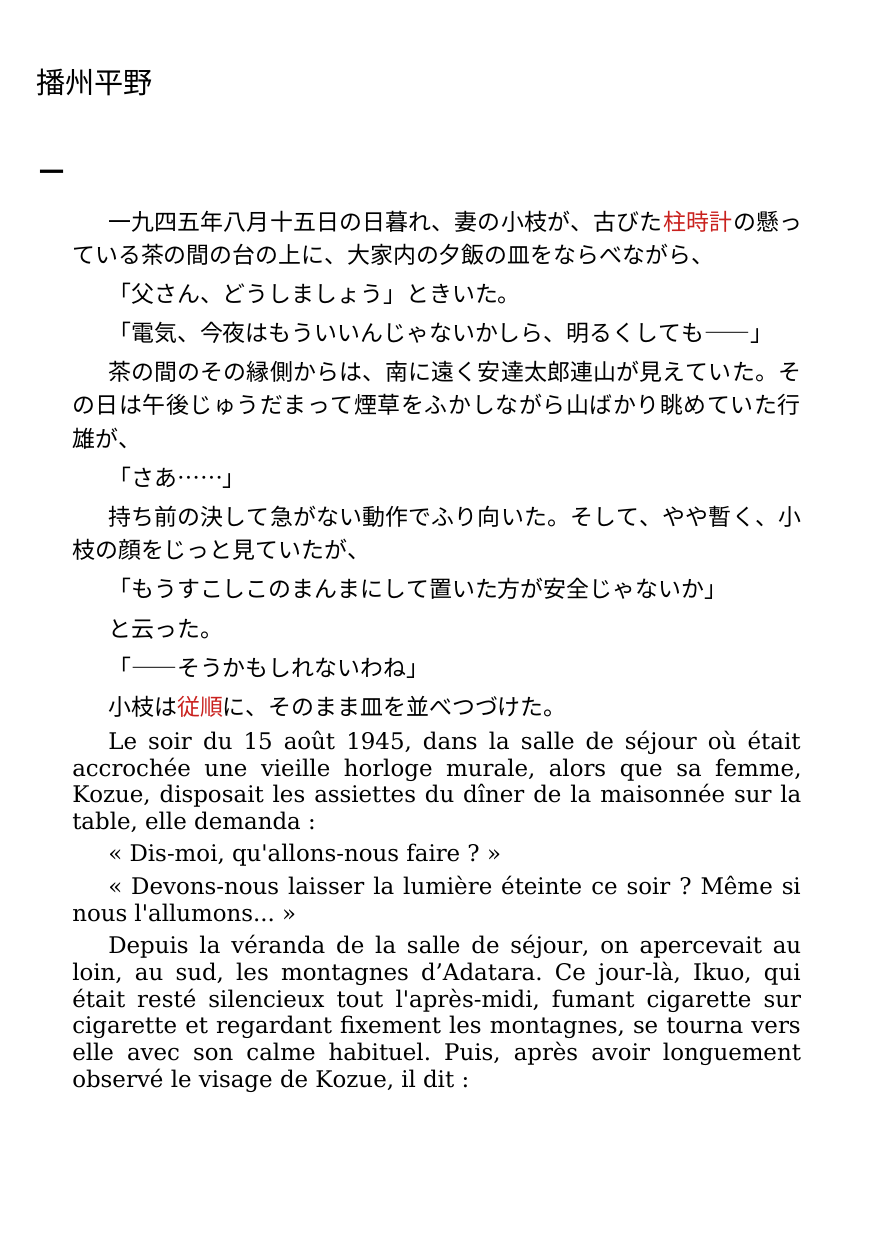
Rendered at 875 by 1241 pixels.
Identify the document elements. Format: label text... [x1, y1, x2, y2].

subtitle 播州平野 [36, 60, 838, 102]
text 「さあ……」 [72, 460, 802, 493]
text 持ち前の決して急がない動作でふり向いた。そして、やや暫く、小枝の顔をじっと見ていたが、 [72, 499, 802, 565]
text 「もうすこしこのまんまにして置いた方が安全じゃないか」 [72, 571, 802, 604]
text 小枝は従順に、そのまま皿を並べつづけた。 [72, 689, 802, 722]
text « Devons-nous laisser la lumière éteinte ce soir ? Même si nous l'allumons... » [72, 873, 802, 927]
text Depuis la véranda de la salle de séjour, on apercevait au loin, au sud, les montagnes d’Adatara. Ce jour-là, Ikuo, qui était resté silencieux tout l'après-midi, fumant cigarette sur cigarette et regardant fixement les montagnes, se tourna vers elle avec son calme habituel. Puis, après avoir longuement observé le visage de Kozue, il dit : [72, 932, 802, 1092]
text 「父さん、どうしましょう」ときいた。 [72, 276, 802, 309]
text 「――そうかもしれないわね」 [72, 650, 802, 683]
text « Dis-moi, qu'allons-nous faire ? » [72, 841, 802, 867]
text 一九四五年八月十五日の日暮れ、妻の小枝が、古びた柱時計の懸っている茶の間の台の上に、大家内の夕飯の皿をならべながら、 [72, 203, 802, 270]
text と云った。 [72, 611, 802, 644]
text 「電気、今夜はもういいんじゃないかしら、明るくしても――」 [72, 315, 802, 348]
text 茶の間のその縁側からは、南に遠く安達太郎連山が見えていた。その日は午後じゅうだまって煙草をふかしながら山ばかり眺めていた行雄が、 [72, 354, 802, 454]
text Le soir du 15 août 1945, dans la salle de séjour où était accrochée une vieille horloge murale, alors que sa femme, Kozue, disposait les assiettes du dîner de la maisonnée sur la table, elle demanda : [72, 728, 802, 835]
subtitle 一 [36, 149, 838, 192]
